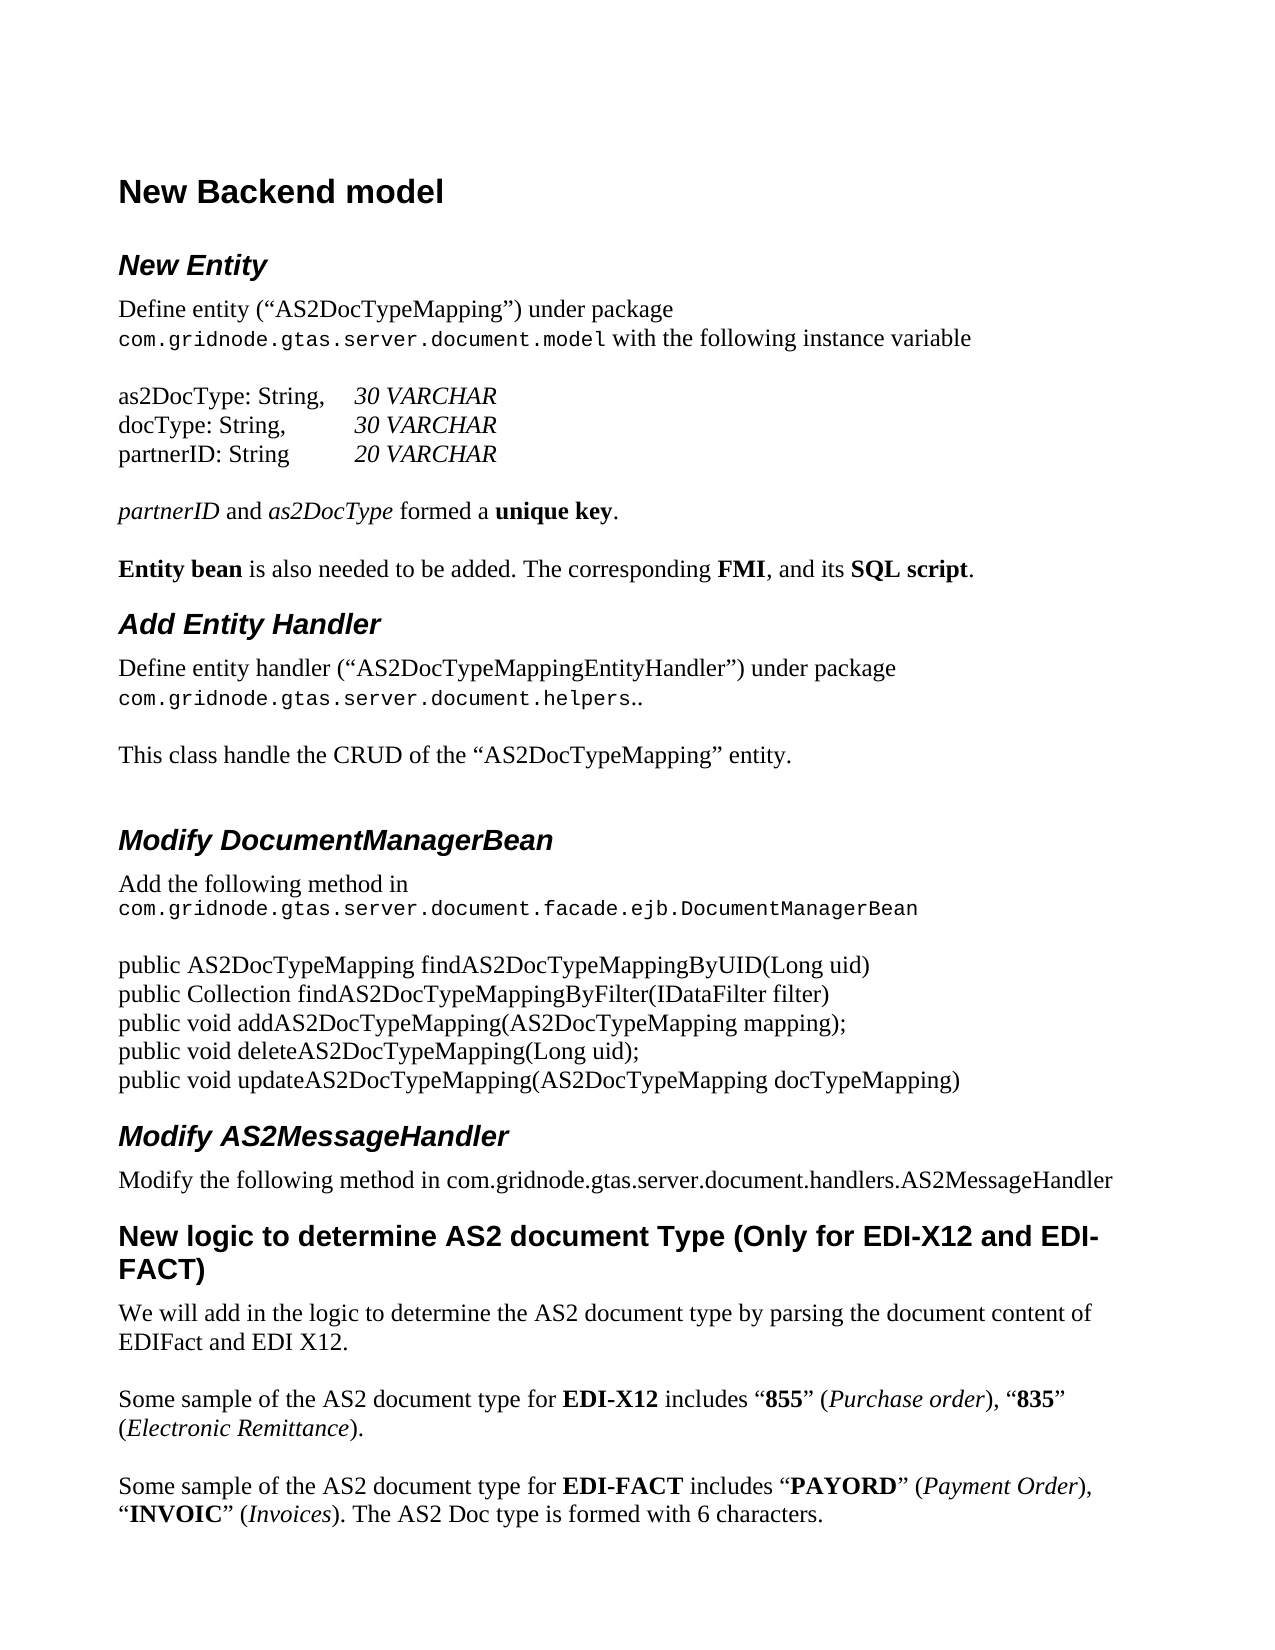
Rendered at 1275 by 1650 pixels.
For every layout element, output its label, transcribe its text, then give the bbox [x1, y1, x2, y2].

subtitle Add Entity Handler [118, 607, 1157, 641]
text public void deleteAS2DocTypeMapping(Long uid); [118, 1036, 1157, 1065]
subtitle Modify DocumentManagerBean [118, 823, 1157, 857]
subtitle New logic to determine AS2 document Type (Only for EDI-X12 and EDI-FACT) [118, 1219, 1157, 1286]
list Define entity (“AS2DocTypeMapping”) under package com.gridnode.gtas.server.document.model with the following instance variable [118, 294, 1157, 352]
text We will add in the logic to determine the AS2 document type by parsing the document content of EDIFact and EDI X12. [118, 1298, 1157, 1356]
subtitle New Backend model [118, 172, 1157, 211]
list Add the following method in com.gridnode.gtas.server.document.facade.ejb.DocumentManagerBean [118, 869, 1157, 921]
text partnerID and as2DocType formed a unique key. [118, 496, 1157, 525]
subtitle New Entity [118, 248, 1157, 282]
text docType: String, 30 VARCHAR [118, 410, 1157, 439]
text as2DocType: String, 30 VARCHAR [118, 381, 1157, 410]
text public AS2DocTypeMapping findAS2DocTypeMappingByUID(Long uid) [118, 950, 1157, 979]
text public Collection findAS2DocTypeMappingByFilter(IDataFilter filter) [118, 979, 1157, 1008]
text public void updateAS2DocTypeMapping(AS2DocTypeMapping docTypeMapping) [118, 1065, 1157, 1094]
list Define entity handler (“AS2DocTypeMappingEntityHandler”) under package com.gridnode.gtas.server.document.helpers.. [118, 653, 1157, 712]
text Some sample of the AS2 document type for EDI-X12 includes “855” (Purchase order), “835” (Electronic Remittance). [118, 1384, 1157, 1442]
text partnerID: String 20 VARCHAR [118, 439, 1157, 467]
list Modify the following method in com.gridnode.gtas.server.document.handlers.AS2MessageHandler [118, 1165, 1157, 1194]
text This class handle the CRUD of the “AS2DocTypeMapping” entity. [118, 741, 1157, 769]
subtitle Modify AS2MessageHandler [118, 1119, 1157, 1152]
text public void addAS2DocTypeMapping(AS2DocTypeMapping mapping); [118, 1008, 1157, 1036]
text Entity bean is also needed to be added. The corresponding FMI, and its SQL script. [118, 554, 1157, 582]
text Some sample of the AS2 document type for EDI-FACT includes “PAYORD” (Payment Order), “INVOIC” (Invoices). The AS2 Doc type is formed with 6 characters. [118, 1471, 1157, 1528]
